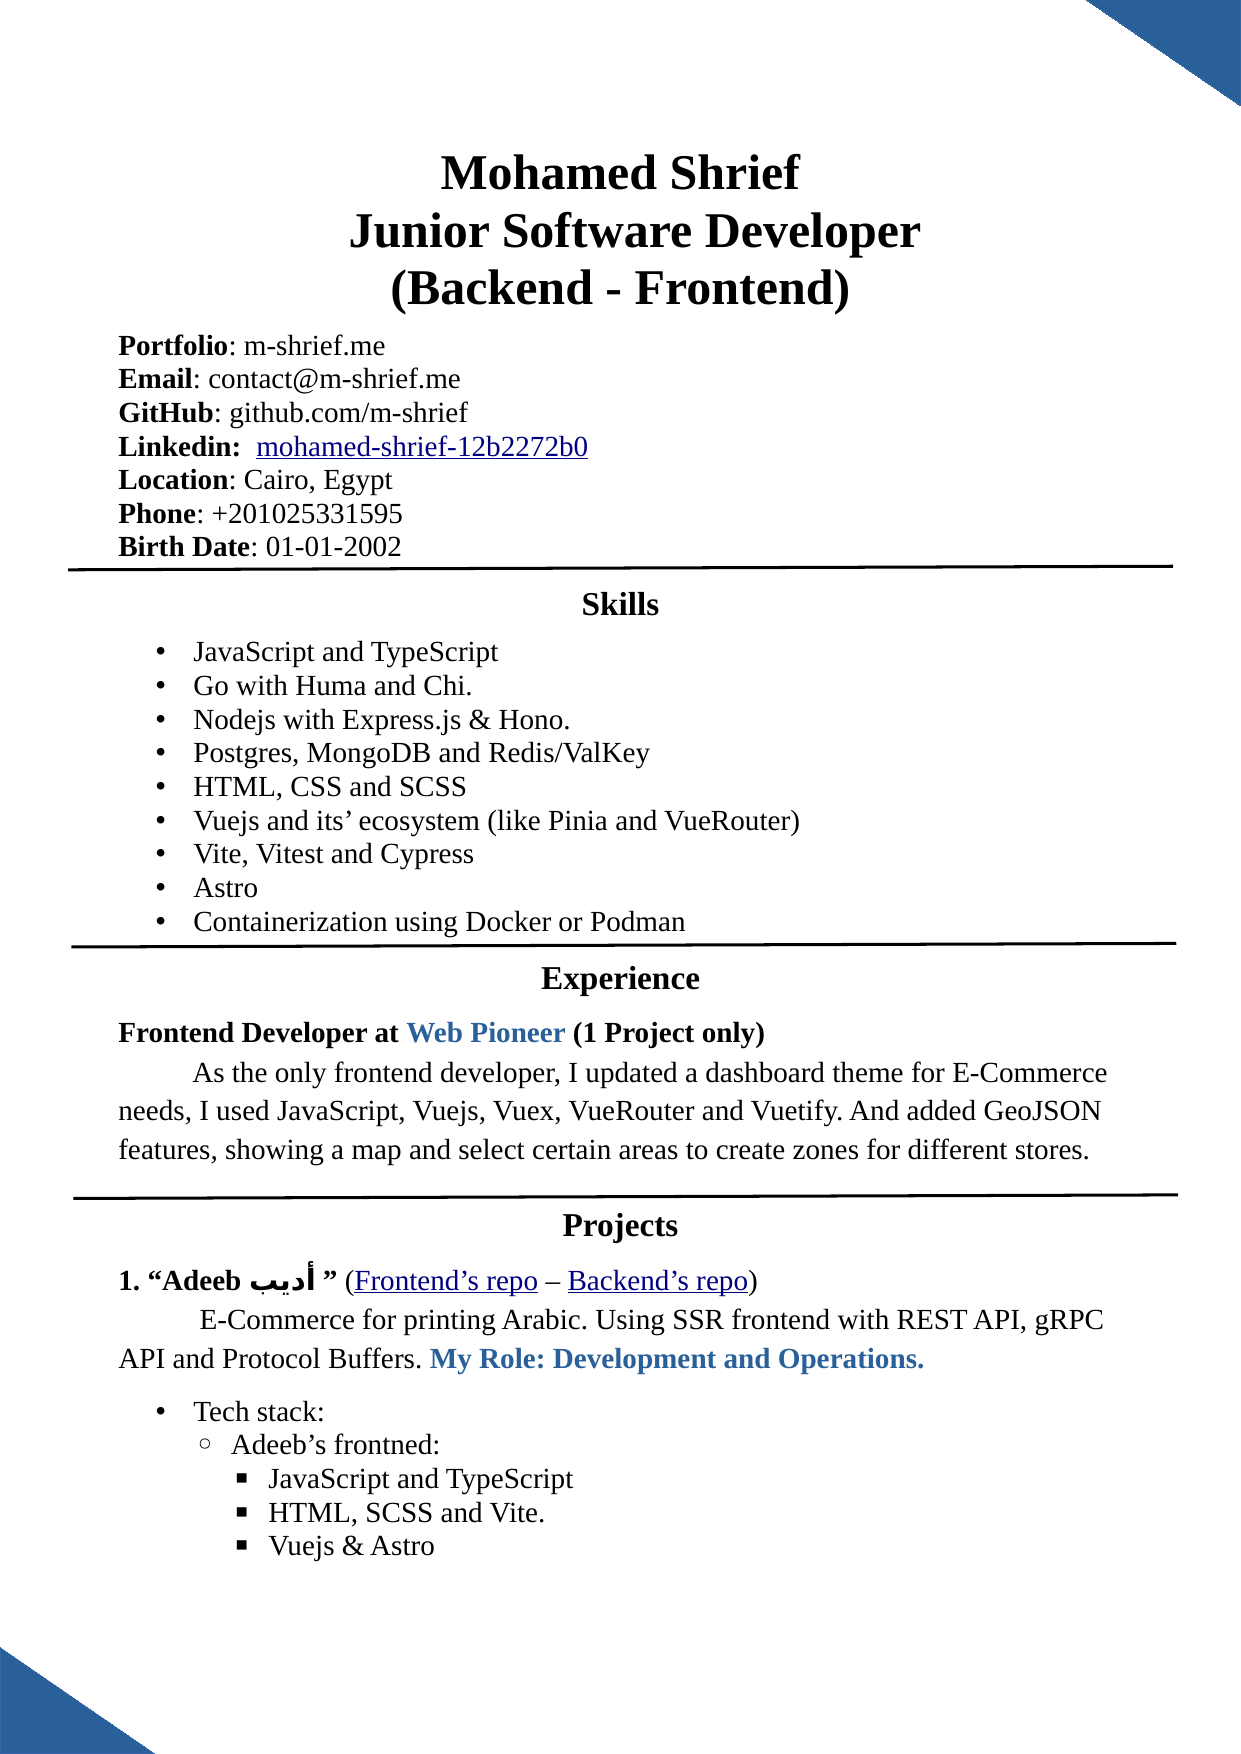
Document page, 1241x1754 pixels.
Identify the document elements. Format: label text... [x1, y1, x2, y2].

text Location: Cairo, Egypt [118, 462, 1122, 496]
list Go with Huma and Chi. [156, 668, 1122, 702]
list Vite, Vitest and Cypress [156, 836, 1122, 870]
list Vuejs and its’ ecosystem (like Pinia and VueRouter) [156, 803, 1122, 836]
list JavaScript and TypeScript [156, 634, 1122, 668]
subtitle Experience [118, 958, 1122, 997]
text As the only frontend developer, I updated a dashboard theme for E-Commerce needs, I used JavaScript, Vuejs, Vuex, VueRouter and Vuetify. And added GeoJSON features, showing a map and select certain areas to create zones for different stores. [118, 1055, 1122, 1165]
list Vuejs & Astro [231, 1528, 1122, 1562]
text Portfolio: m-shrief.me [118, 328, 1122, 362]
list HTML, CSS and SCSS [156, 769, 1122, 803]
list Nodejs with Express.js & Hono. [156, 702, 1122, 736]
text Email: contact@m-shrief.me [118, 362, 1122, 395]
list Tech stack: [156, 1394, 1122, 1427]
subtitle Projects [118, 1206, 1122, 1244]
text GitHub: github.com/m-shrief [118, 395, 1122, 429]
list HTML, SCSS and Vite. [231, 1495, 1122, 1528]
text Phone: +201025331595 [118, 496, 1122, 529]
subtitle Skills [118, 584, 1122, 622]
text E-Commerce for printing Arabic. Using SSR frontend with REST API, gRPC API and Protocol Buffers. My Role: Development and Operations. [118, 1302, 1122, 1374]
subtitle 1. “Adeeb أديب ” (Frontend’s repo – Backend’s repo) [118, 1263, 1122, 1296]
text Linkedin: mohamed-shrief-12b2272b0 [118, 429, 1122, 462]
list Astro [156, 870, 1122, 904]
list Postgres, MongoDB and Redis/ValKey [156, 736, 1122, 769]
subtitle Mohamed Shrief - Junior Software Developer (Backend - Frontend) [118, 143, 1122, 316]
list Containerization using Docker or Podman [156, 904, 1122, 937]
text Birth Date: 01-01-2002 [118, 529, 1122, 563]
list JavaScript and TypeScript [231, 1461, 1122, 1495]
list Adeeb’s frontned: [193, 1427, 1122, 1461]
subtitle Frontend Developer at Web Pioneer (1 Project only) [118, 1015, 1122, 1049]
